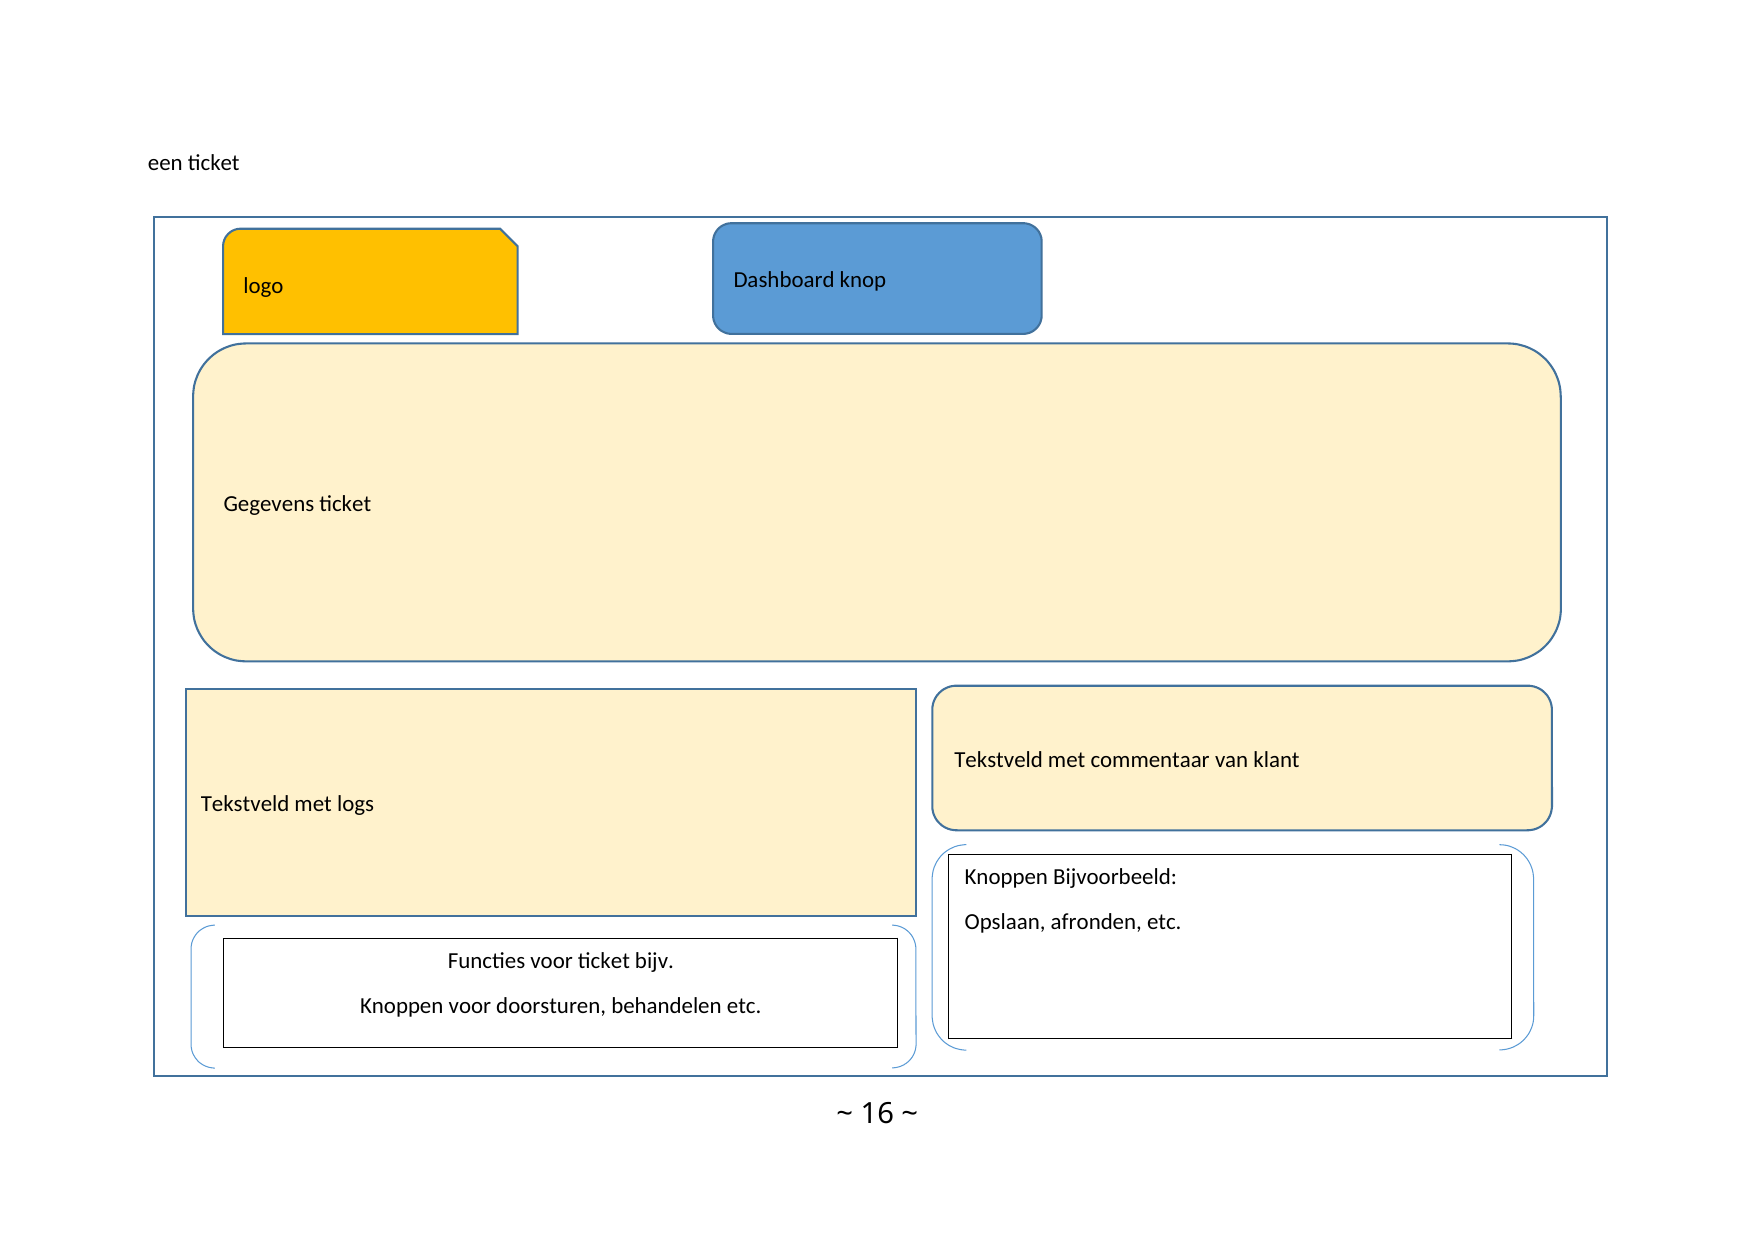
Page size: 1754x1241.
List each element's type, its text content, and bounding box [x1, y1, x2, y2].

text Opslaan, afronden, etc. [964, 907, 1496, 935]
text Functies voor ticket bijv. [239, 946, 882, 974]
text een ticket [148, 148, 1606, 176]
text Knoppen Bijvoorbeeld: [964, 862, 1496, 890]
text Knoppen voor doorsturen, behandelen etc. [239, 991, 882, 1019]
